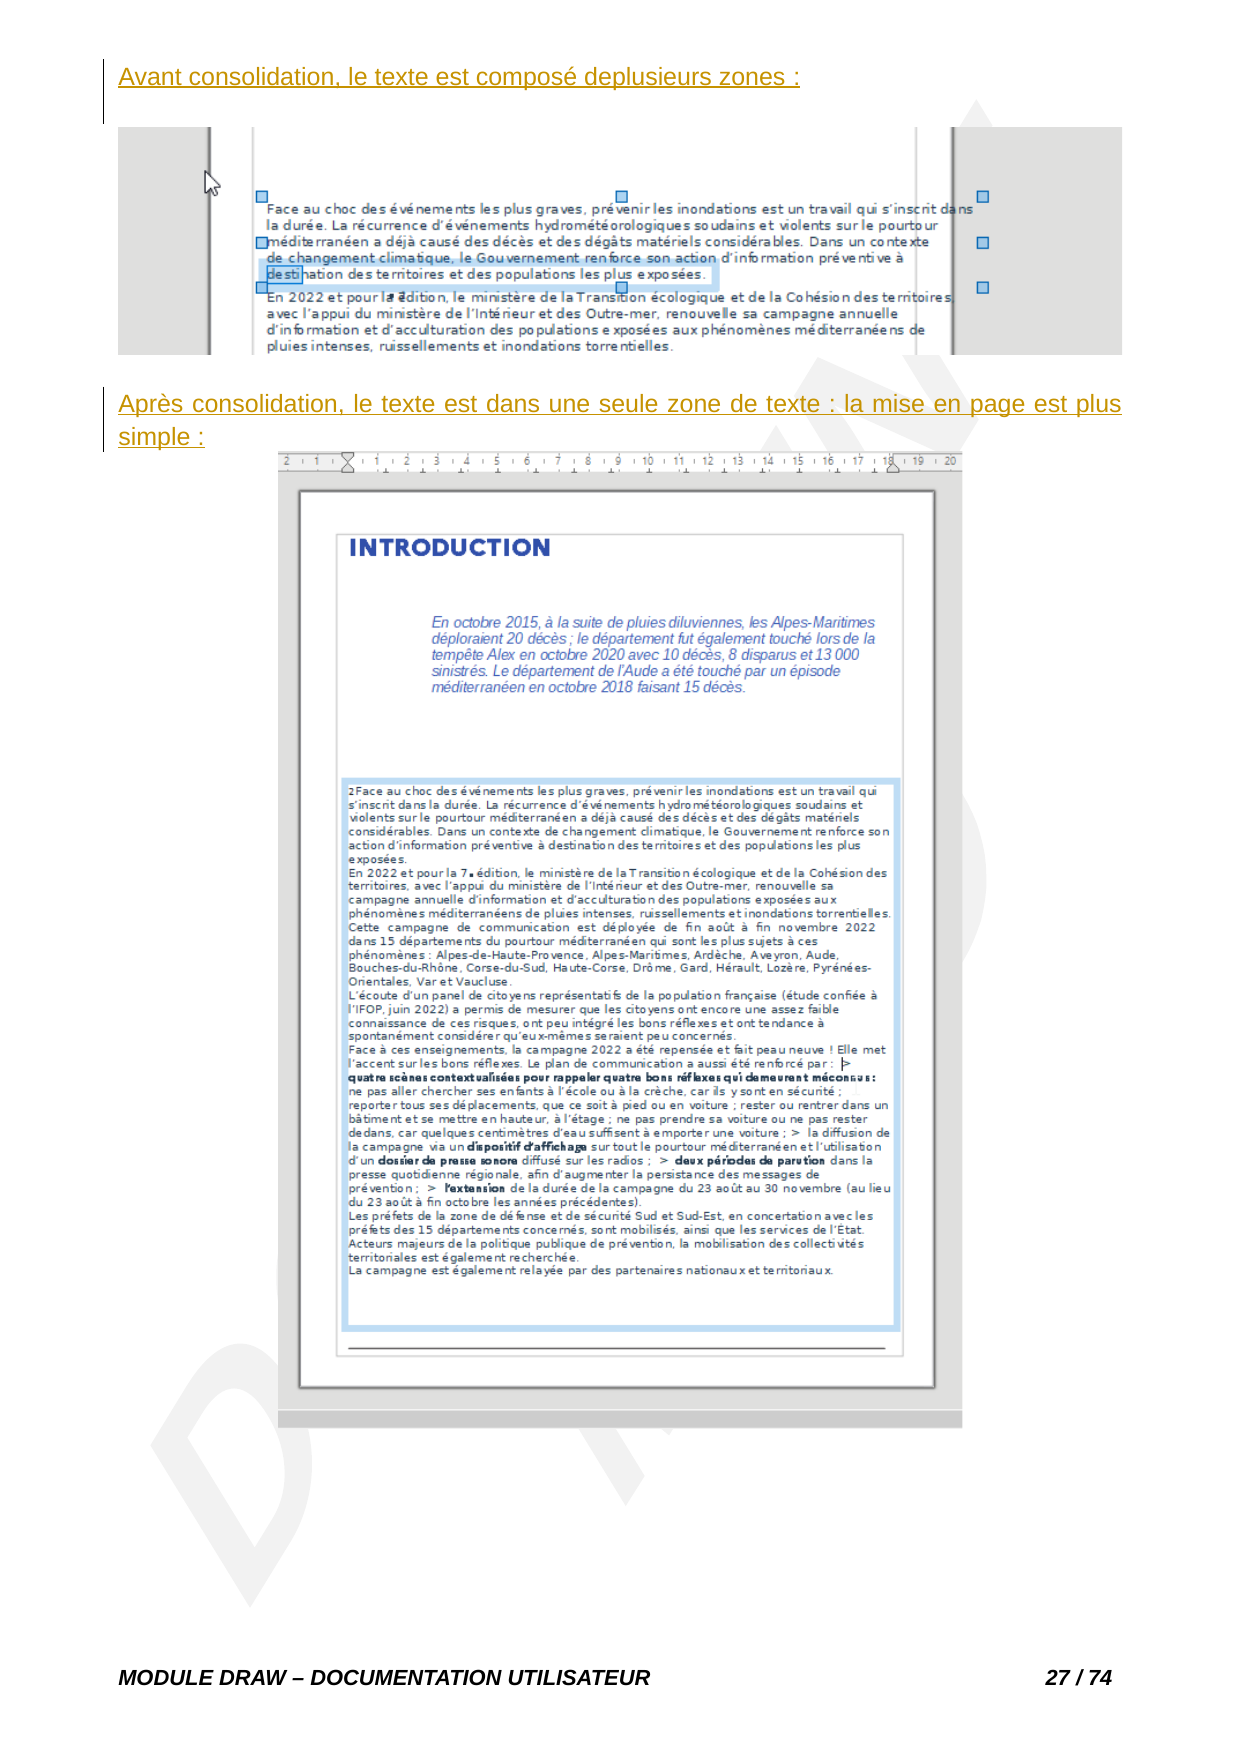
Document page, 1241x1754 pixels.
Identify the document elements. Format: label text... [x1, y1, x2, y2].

text Après consolidation, le texte est dans une seule zone de texte : la mise en page est plus [118, 387, 1122, 414]
picture [118, 127, 1123, 355]
text Avant consolidation, le texte est composé deplusieurs zones : [118, 59, 1122, 92]
text simple : [118, 415, 1122, 452]
picture [278, 451, 963, 1429]
